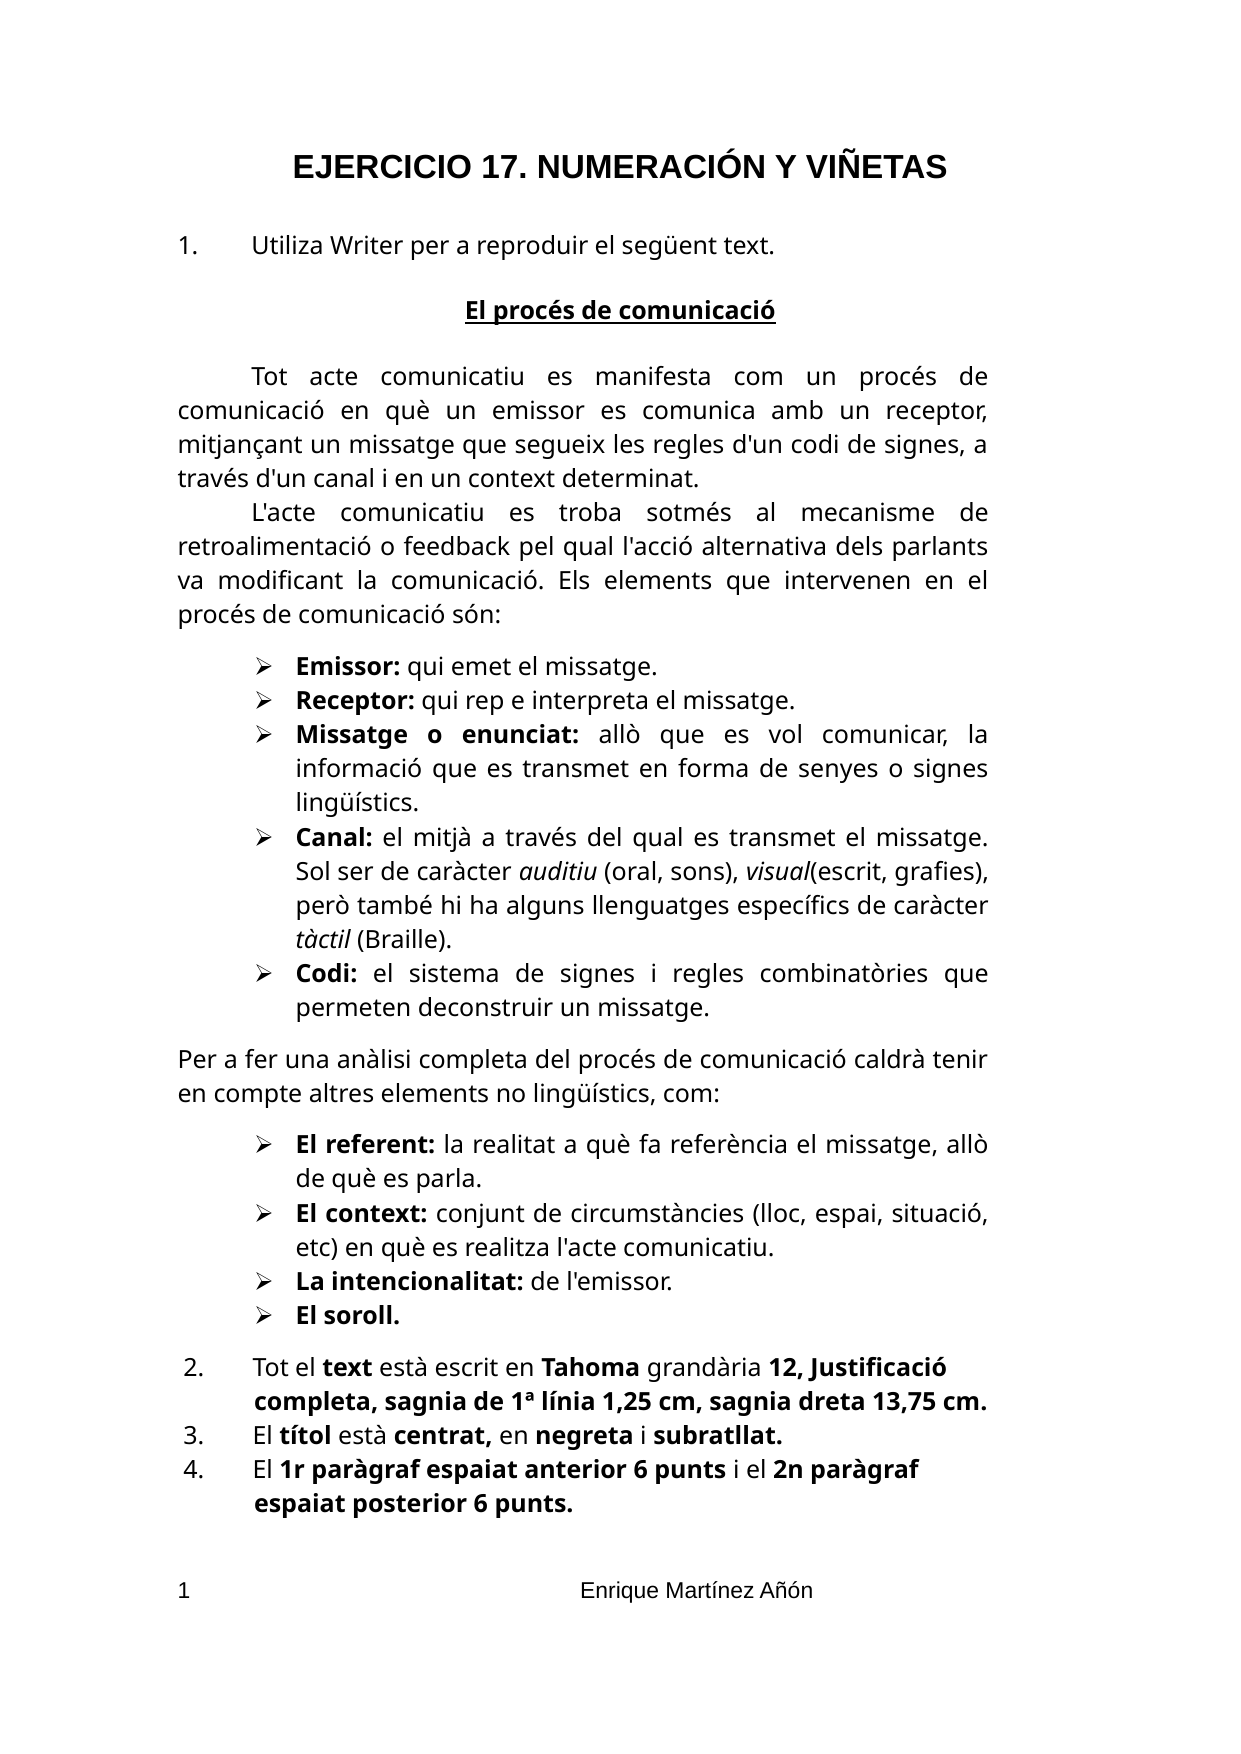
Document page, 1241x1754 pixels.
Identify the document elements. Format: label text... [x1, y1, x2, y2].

text El procés de comunicació [177, 293, 1063, 327]
list Emissor: qui emet el missatge. [254, 649, 989, 683]
list La intencionalitat: de l'emissor. [254, 1263, 989, 1297]
list Codi: el sistema de signes i regles combinatòries que permeten deconstruir un missatge. [254, 955, 989, 1023]
list Canal: el mitjà a través del qual es transmet el missatge. Sol ser de caràcter auditiu (oral, sons), visual(escrit, grafies), però també hi ha alguns llenguatges específics de caràcter tàctil (Braille). [254, 819, 989, 955]
text L'acte comunicatiu es troba sotmés al mecanisme de retroalimentació o feedback pel qual l'acció alternativa dels parlants va modificant la comunicació. Els elements que intervenen en el procés de comunicació són: [177, 495, 989, 631]
list El context: conjunt de circumstàncies (lloc, espai, situació, etc) en què es realitza l'acte comunicatiu. [254, 1195, 989, 1263]
text Per a fer una anàlisi completa del procés de comunicació caldrà tenir en compte altres elements no lingüístics, com: [177, 1041, 989, 1109]
list Missatge o enunciat: allò que es vol comunicar, la informació que es transmet en forma de senyes o signes lingüístics. [254, 717, 989, 819]
list El 1r paràgraf espaiat anterior 6 punts i el 2n paràgraf espaiat posterior 6 punts. [183, 1451, 992, 1519]
text 1. Utiliza Writer per a reproduir el següent text. [177, 227, 1063, 261]
list Receptor: qui rep e interpreta el missatge. [254, 683, 989, 717]
title Ejercicio 17. numeración y viñetas [177, 148, 1063, 186]
list Tot el text està escrit en Tahoma grandària 12, Justificació completa, sagnia de 1ª línia 1,25 cm, sagnia dreta 13,75 cm. [183, 1349, 992, 1417]
list El títol està centrat, en negreta i subratllat. [183, 1417, 992, 1451]
list El referent: la realitat a què fa referència el missatge, allò de què es parla. [254, 1127, 989, 1195]
list El soroll. [254, 1297, 989, 1331]
text Tot acte comunicatiu es manifesta com un procés de comunicació en què un emissor es comunica amb un receptor, mitjançant un missatge que segueix les regles d'un codi de signes, a través d'un canal i en un context determinat. [177, 359, 989, 495]
